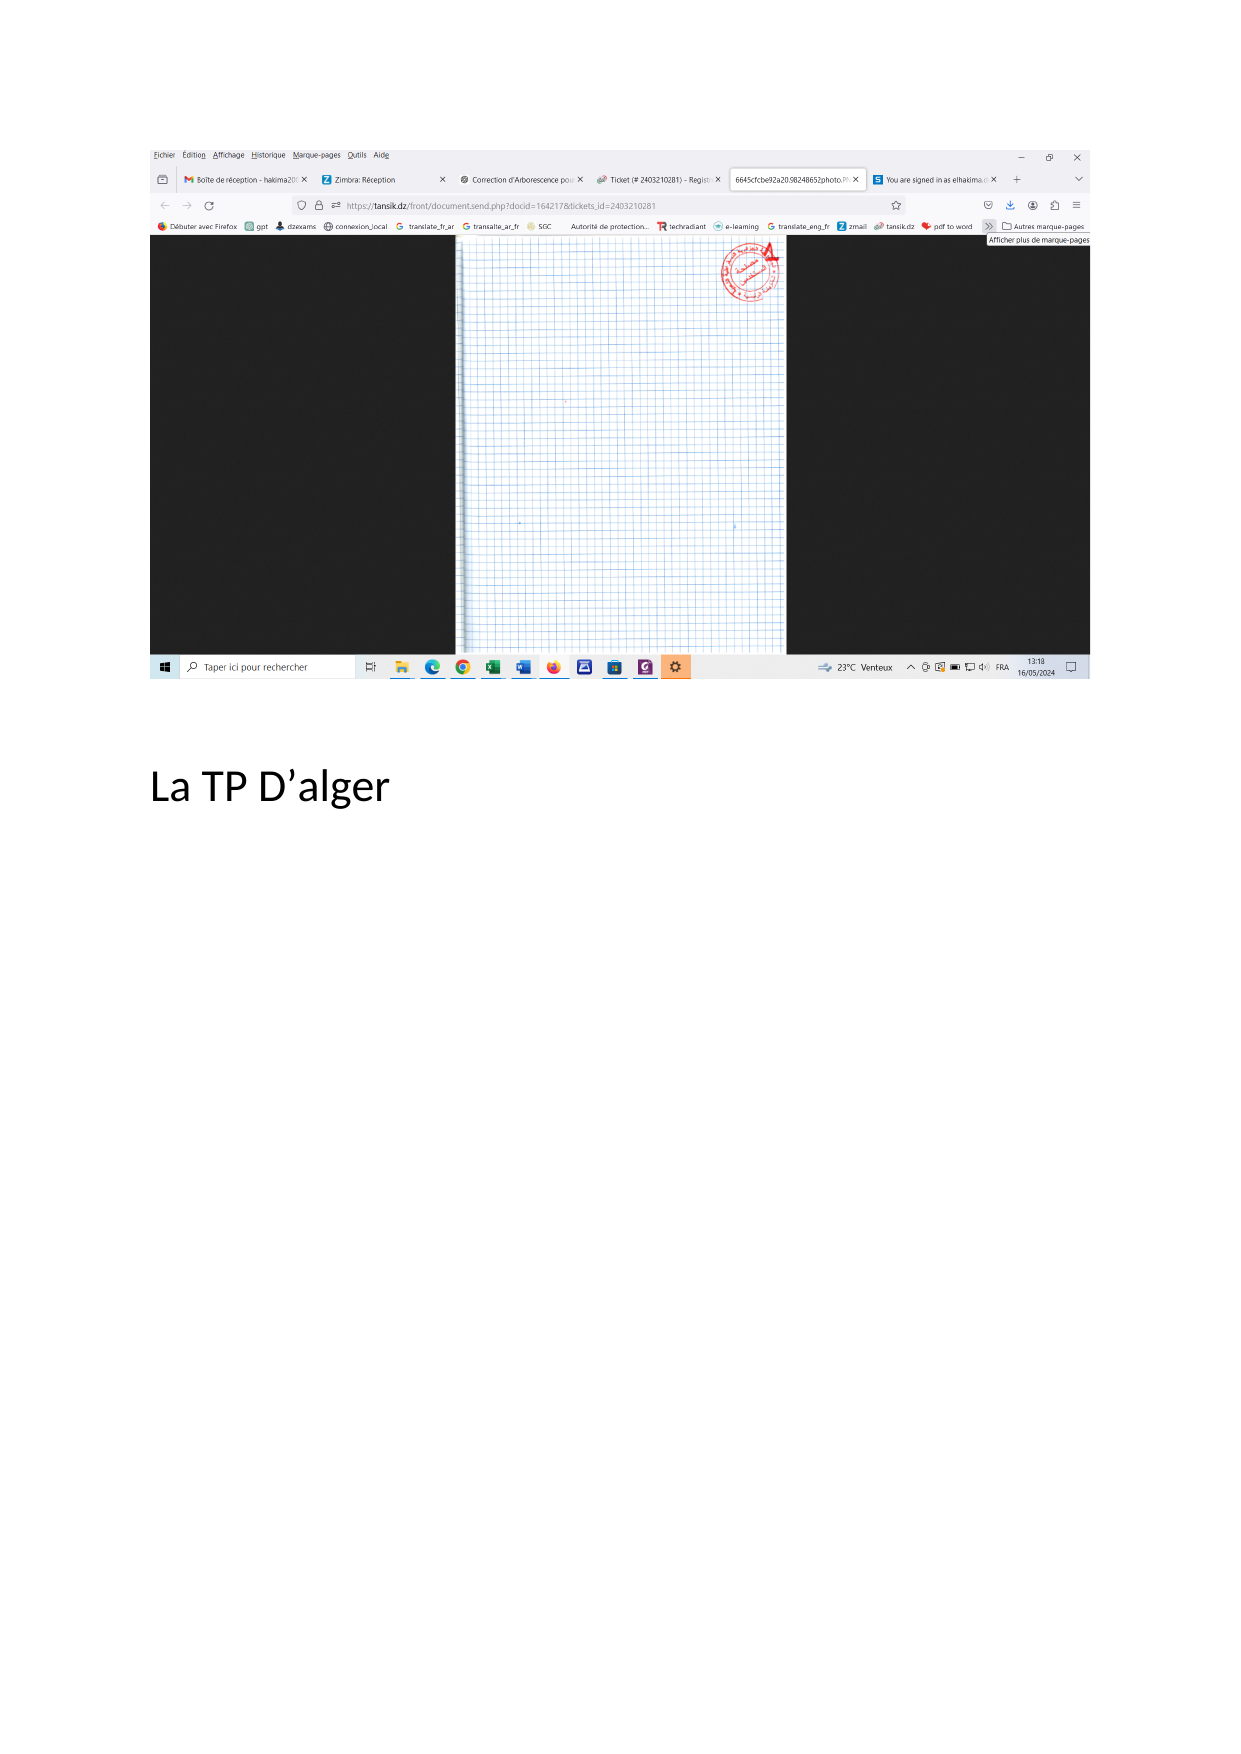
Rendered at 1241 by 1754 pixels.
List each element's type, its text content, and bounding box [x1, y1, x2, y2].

text La TP D’alger [150, 757, 1090, 813]
